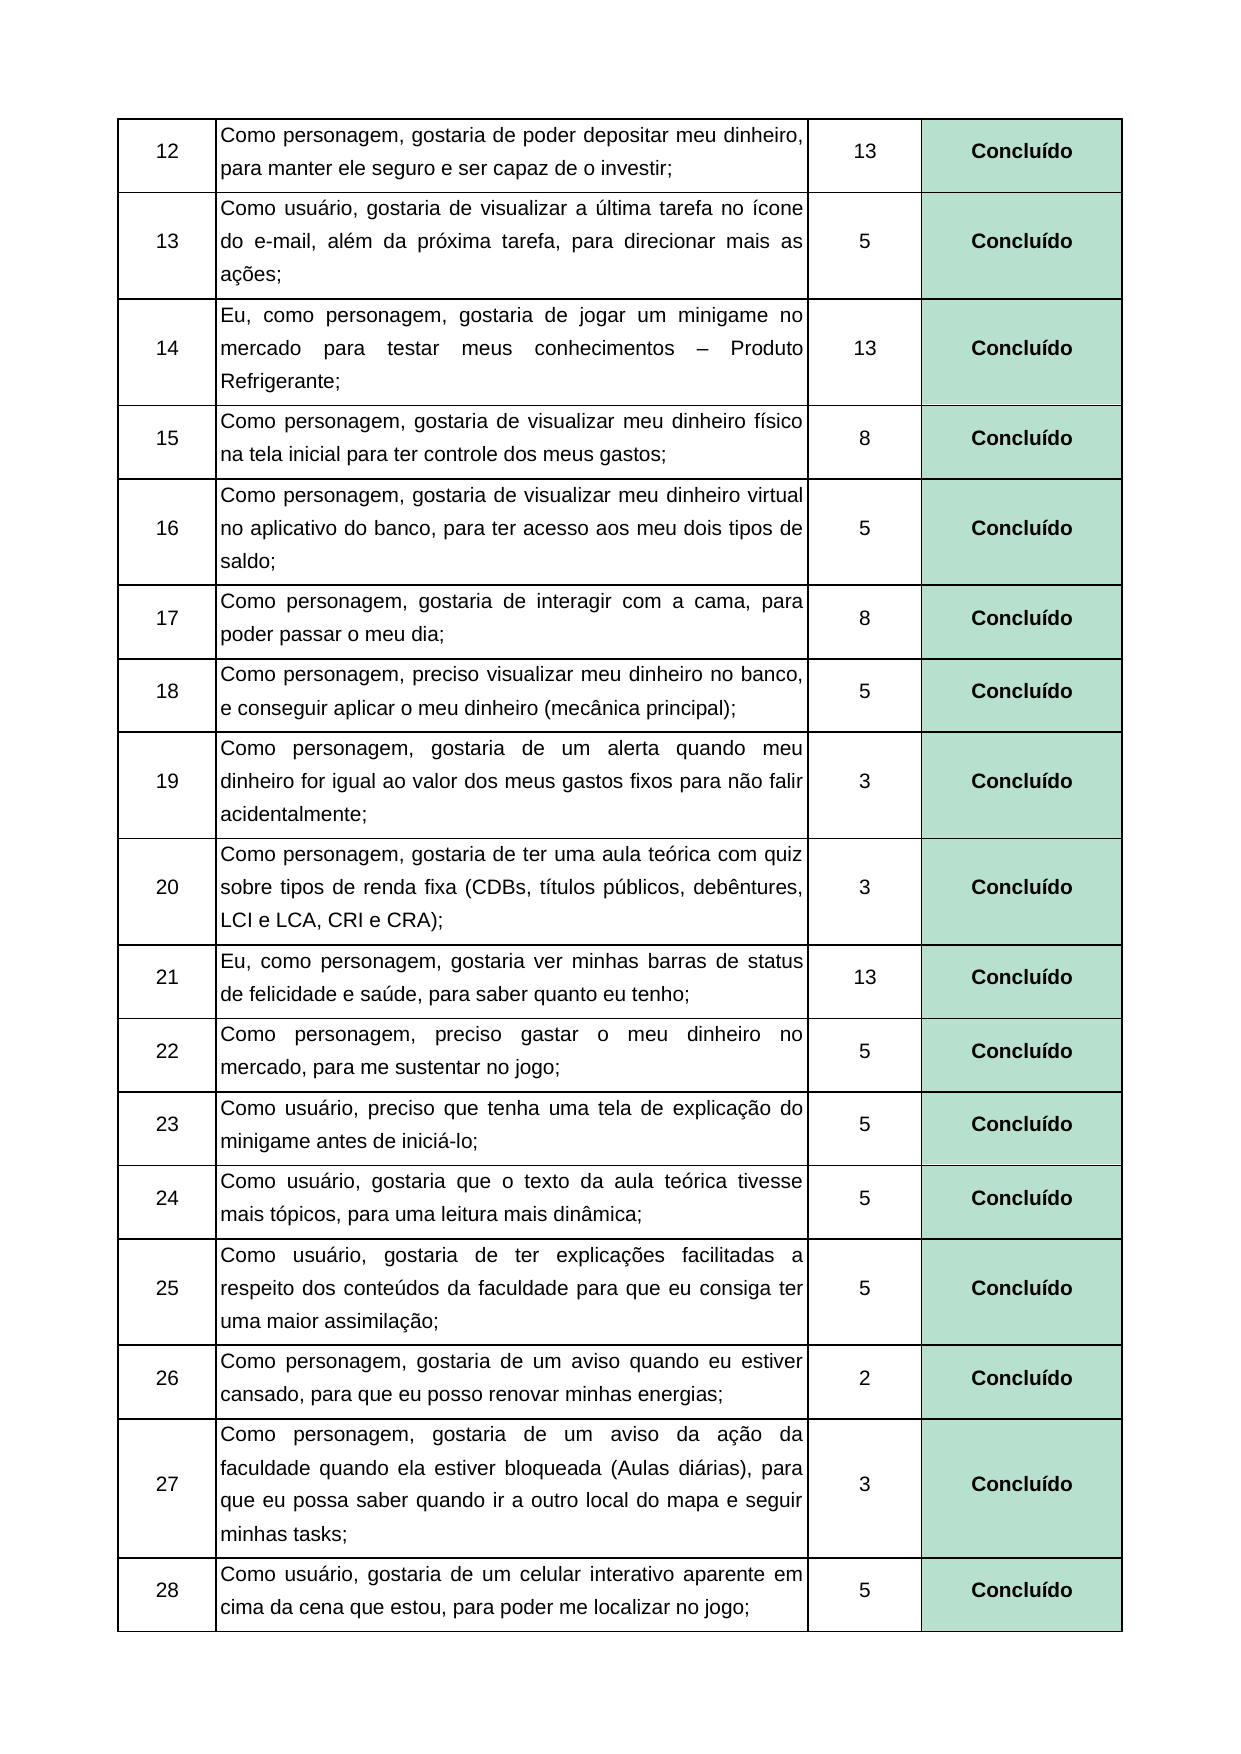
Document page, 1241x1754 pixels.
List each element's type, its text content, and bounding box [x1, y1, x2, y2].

table_cell Concluído [922, 586, 1121, 658]
table_cell 25 [119, 1240, 215, 1344]
table_cell 5 [809, 1166, 921, 1238]
table_cell 23 [119, 1093, 215, 1164]
table_cell 8 [809, 406, 921, 478]
table_cell 21 [119, 946, 215, 1018]
table_cell Como personagem, gostaria de ter uma aula teórica com quiz sobre tipos de renda fixa (CDBs, títulos públicos, debêntures, LCI e LCA, CRI e CRA); [217, 839, 807, 944]
table_cell Concluído [922, 406, 1121, 478]
table_cell Concluído [922, 733, 1121, 838]
table_cell Concluído [922, 1093, 1121, 1164]
table_cell Concluído [922, 839, 1121, 944]
table_cell Como personagem, gostaria de um aviso da ação da faculdade quando ela estiver bloqueada (Aulas diárias), para que eu possa saber quando ir a outro local do mapa e seguir minhas tasks; [217, 1420, 807, 1557]
table_cell 16 [119, 480, 215, 584]
table_cell Concluído [922, 946, 1121, 1018]
table_cell Como personagem, gostaria de poder depositar meu dinheiro, para manter ele seguro e ser capaz de o investir; [217, 120, 807, 192]
table_cell 5 [809, 1559, 921, 1631]
table_cell Concluído [922, 193, 1121, 298]
table_cell Como personagem, gostaria de visualizar meu dinheiro virtual no aplicativo do banco, para ter acesso aos meu dois tipos de saldo; [217, 480, 807, 584]
table_cell 13 [119, 193, 215, 298]
table_cell Como personagem, gostaria de visualizar meu dinheiro físico na tela inicial para ter controle dos meus gastos; [217, 406, 807, 478]
table_cell 5 [809, 660, 921, 731]
table_cell 15 [119, 406, 215, 478]
table_cell Concluído [922, 1166, 1121, 1238]
table_cell 13 [809, 300, 921, 404]
table_cell Como personagem, gostaria de um alerta quando meu dinheiro for igual ao valor dos meus gastos fixos para não falir acidentalmente; [217, 733, 807, 838]
table_cell Concluído [922, 120, 1121, 192]
table_cell Concluído [922, 1559, 1121, 1631]
table_cell 24 [119, 1166, 215, 1238]
table_cell 18 [119, 660, 215, 731]
table_cell 3 [809, 733, 921, 838]
table_cell Concluído [922, 660, 1121, 731]
table_cell Como personagem, preciso visualizar meu dinheiro no banco, e conseguir aplicar o meu dinheiro (mecânica principal); [217, 660, 807, 731]
table_cell Como usuário, preciso que tenha uma tela de explicação do minigame antes de iniciá-lo; [217, 1093, 807, 1164]
table_cell 2 [809, 1346, 921, 1418]
table_cell 27 [119, 1420, 215, 1557]
table_cell 14 [119, 300, 215, 404]
table_cell Eu, como personagem, gostaria ver minhas barras de status de felicidade e saúde, para saber quanto eu tenho; [217, 946, 807, 1018]
table_cell Eu, como personagem, gostaria de jogar um minigame no mercado para testar meus conhecimentos – Produto Refrigerante; [217, 300, 807, 404]
table_cell Como usuário, gostaria que o texto da aula teórica tivesse mais tópicos, para uma leitura mais dinâmica; [217, 1166, 807, 1238]
table_cell Como usuário, gostaria de ter explicações facilitadas a respeito dos conteúdos da faculdade para que eu consiga ter uma maior assimilação; [217, 1240, 807, 1344]
table_cell 13 [809, 120, 921, 192]
table_cell Concluído [922, 1019, 1121, 1091]
table_cell 26 [119, 1346, 215, 1418]
table_cell Concluído [922, 480, 1121, 584]
table_cell Como usuário, gostaria de um celular interativo aparente em cima da cena que estou, para poder me localizar no jogo; [217, 1559, 807, 1631]
table_cell Como personagem, gostaria de interagir com a cama, para poder passar o meu dia; [217, 586, 807, 658]
table_cell 5 [809, 480, 921, 584]
table_cell Concluído [922, 1240, 1121, 1344]
table_cell Como personagem, gostaria de um aviso quando eu estiver cansado, para que eu posso renovar minhas energias; [217, 1346, 807, 1418]
table_cell Concluído [922, 300, 1121, 404]
table_cell 22 [119, 1019, 215, 1091]
table_cell 20 [119, 839, 215, 944]
table_cell 12 [119, 120, 215, 192]
table_cell 5 [809, 1093, 921, 1164]
table_cell 5 [809, 1019, 921, 1091]
table_cell 3 [809, 839, 921, 944]
table_cell Concluído [922, 1346, 1121, 1418]
table_cell 5 [809, 193, 921, 298]
table_cell 3 [809, 1420, 921, 1557]
table_cell 5 [809, 1240, 921, 1344]
table_cell Como usuário, gostaria de visualizar a última tarefa no ícone do e-mail, além da próxima tarefa, para direcionar mais as ações; [217, 193, 807, 298]
table_cell 28 [119, 1559, 215, 1631]
table_cell 19 [119, 733, 215, 838]
table_cell 8 [809, 586, 921, 658]
table_cell Concluído [922, 1420, 1121, 1557]
table_cell 13 [809, 946, 921, 1018]
table_cell 17 [119, 586, 215, 658]
table_cell Como personagem, preciso gastar o meu dinheiro no mercado, para me sustentar no jogo; [217, 1019, 807, 1091]
